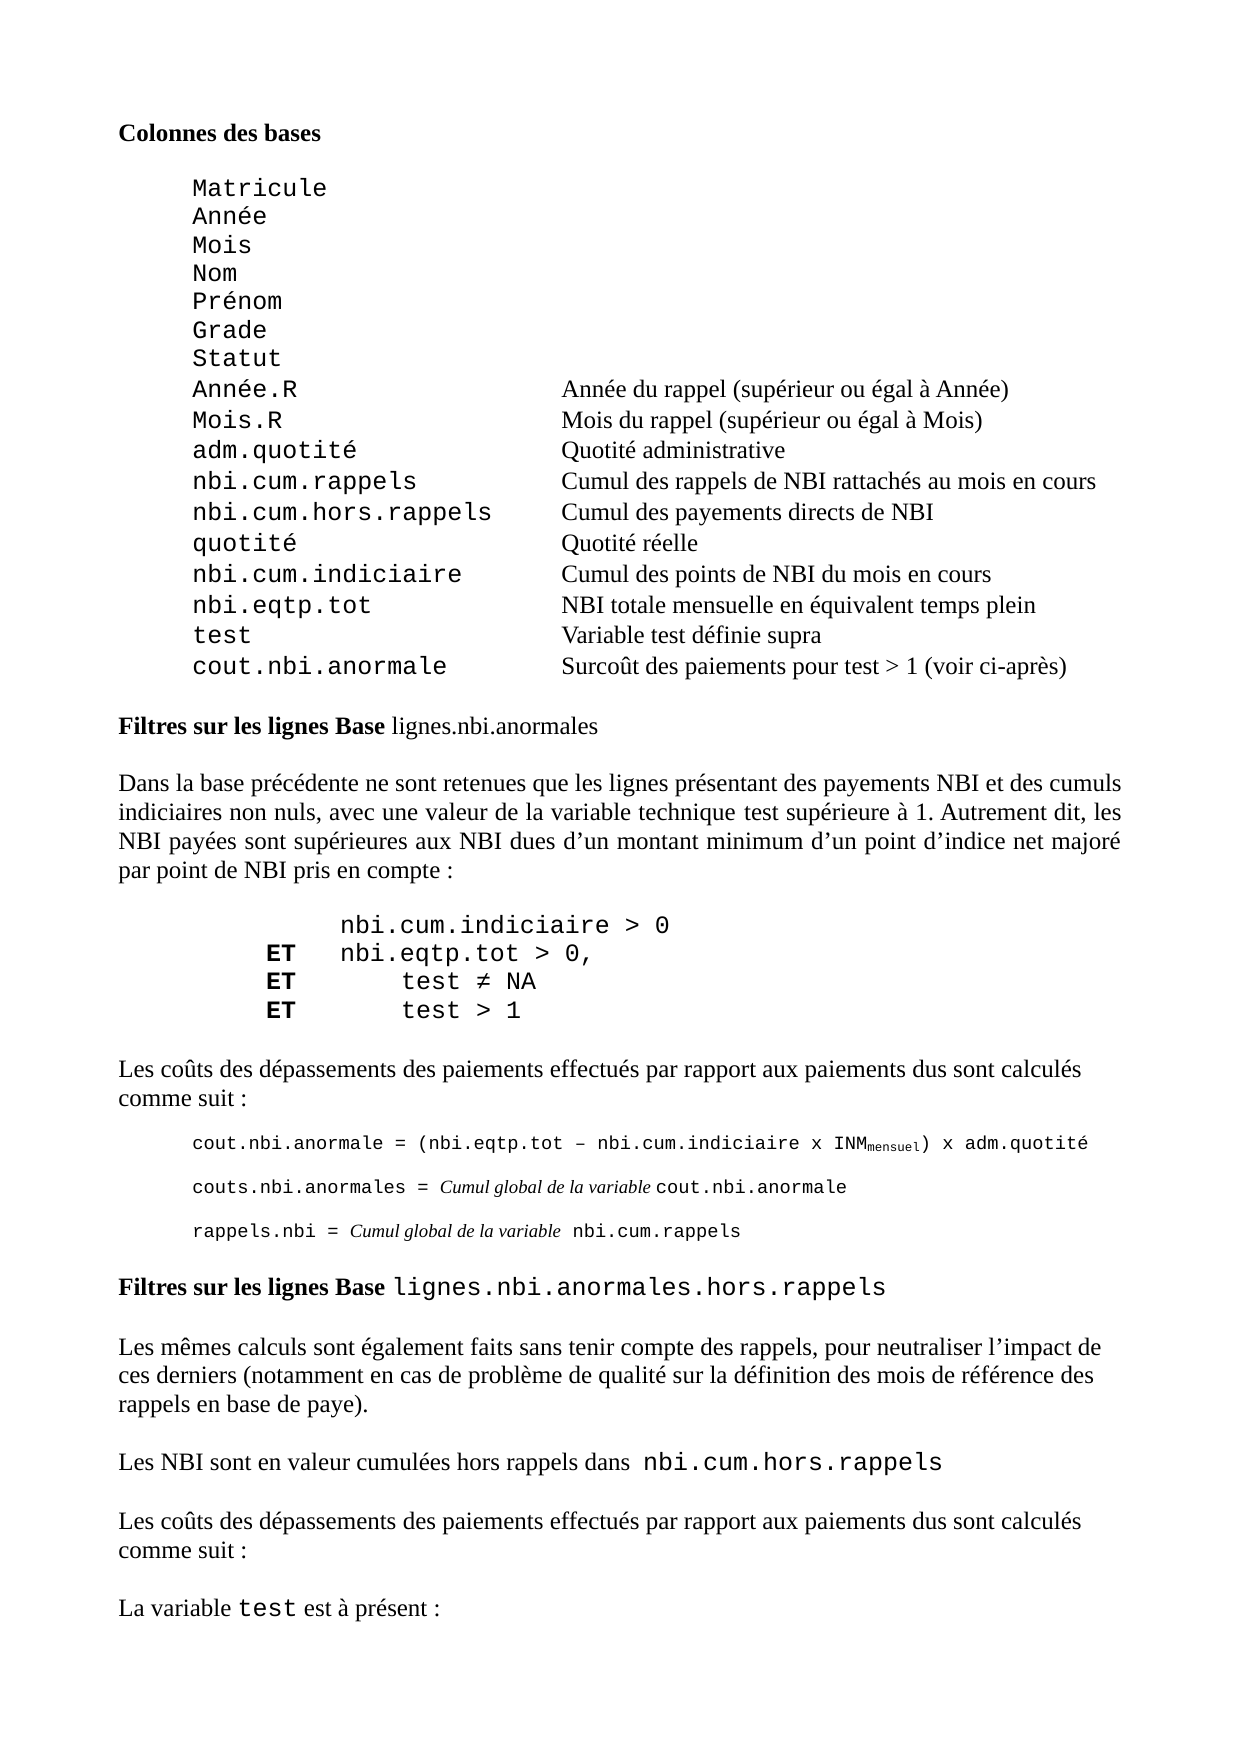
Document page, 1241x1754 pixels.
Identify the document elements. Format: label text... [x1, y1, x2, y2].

text Colonnes des bases [118, 118, 1122, 147]
text nbi.cum.rappels Cumul des rappels de NBI rattachés au mois en cours [192, 466, 1122, 497]
text Matricule [192, 176, 1122, 204]
text Mois.R Mois du rappel (supérieur ou égal à Mois) [192, 405, 1122, 436]
text Année.R Année du rappel (supérieur ou égal à Année) [192, 374, 1122, 405]
text ET nbi.eqtp.tot > 0, [266, 941, 1122, 969]
text Les NBI sont en valeur cumulées hors rappels dans nbi.cum.hors.rappels [118, 1447, 1122, 1478]
text rappels.nbi = Cumul global de la variable nbi.cum.rappels [192, 1220, 1122, 1243]
text Grade [192, 317, 1122, 346]
text Les mêmes calculs sont également faits sans tenir compte des rappels, pour neutraliser l’impact de ces derniers (notamment en cas de problème de qualité sur la définition des mois de référence des rappels en base de paye). [118, 1332, 1122, 1418]
text Filtres sur les lignes Base lignes.nbi.anormales [118, 711, 1122, 740]
text Année [192, 204, 1122, 232]
text nbi.cum.indiciaire Cumul des points de NBI du mois en cours [192, 559, 1122, 590]
text quotité Quotité réelle [192, 528, 1122, 559]
text Les coûts des dépassements des paiements effectués par rapport aux paiements dus sont calculés comme suit : [118, 1506, 1122, 1564]
text Filtres sur les lignes Base lignes.nbi.anormales.hors.rappels [118, 1272, 1122, 1303]
text ET test ≠ NA [266, 969, 1122, 997]
text nbi.cum.indiciaire > 0 [266, 912, 1122, 941]
text La variable test est à présent : [118, 1593, 1122, 1623]
text nbi.cum.hors.rappels Cumul des payements directs de NBI [192, 497, 1122, 528]
text Nom [192, 261, 1122, 289]
text Les coûts des dépassements des paiements effectués par rapport aux paiements dus sont calculés comme suit : [118, 1054, 1122, 1112]
text cout.nbi.anormale = (nbi.eqtp.tot – nbi.cum.indiciaire x INMmensuel) x adm.quotité [192, 1133, 1122, 1155]
text Prénom [192, 289, 1122, 317]
text Mois [192, 232, 1122, 261]
text nbi.eqtp.tot NBI totale mensuelle en équivalent temps plein [192, 590, 1122, 621]
text ET test > 1 [266, 997, 1122, 1026]
text Dans la base précédente ne sont retenues que les lignes présentant des payements NBI et des cumuls indiciaires non nuls, avec une valeur de la variable technique test supérieure à 1. Autrement dit, les NBI payées sont supérieures aux NBI dues d’un montant minimum d’un point d’indice net majoré par point de NBI pris en compte : [118, 768, 1122, 883]
text cout.nbi.anormale Surcoût des paiements pour test > 1 (voir ci-après) [192, 651, 1122, 682]
text Statut [192, 346, 1122, 374]
text couts.nbi.anormales = Cumul global de la variable cout.nbi.anormale [192, 1176, 1122, 1199]
text adm.quotité Quotité administrative [192, 436, 1122, 466]
text test Variable test définie supra [192, 621, 1122, 651]
